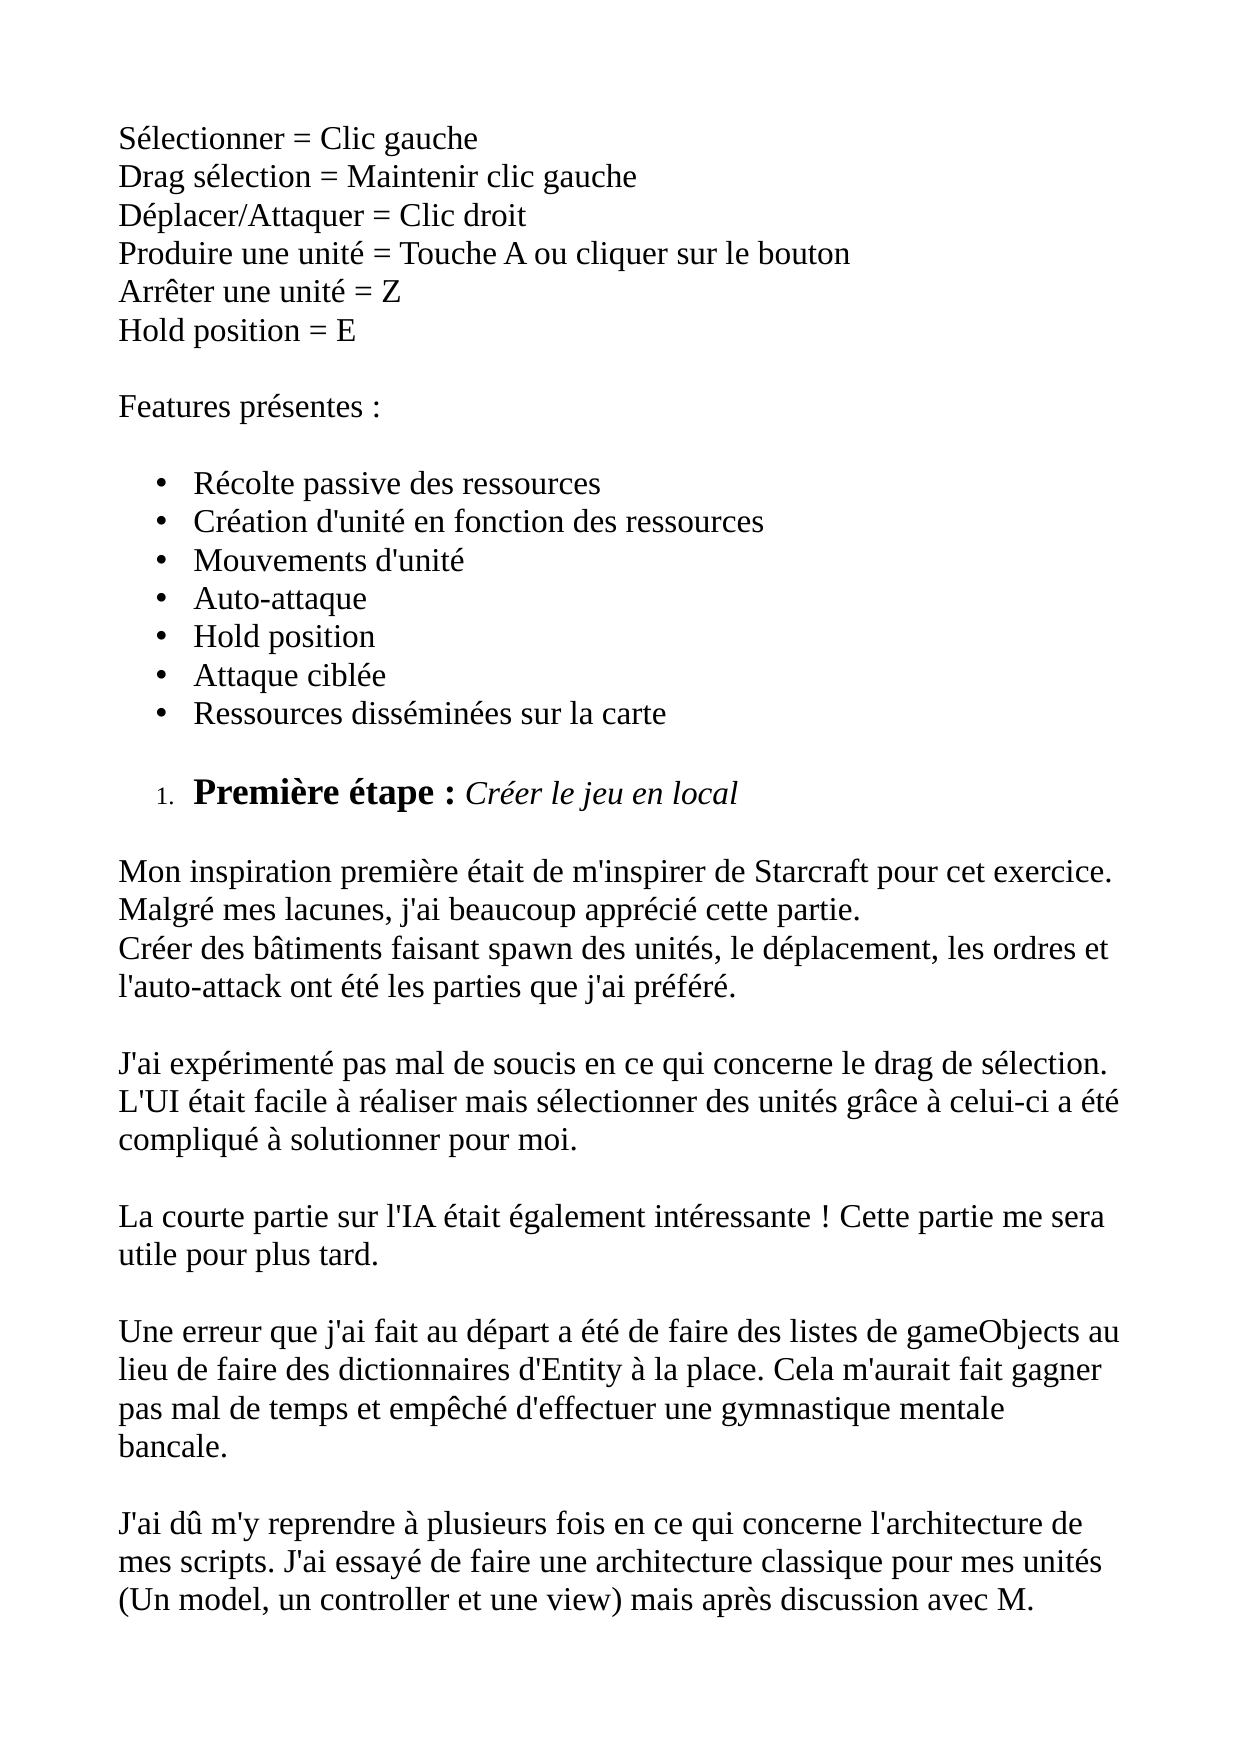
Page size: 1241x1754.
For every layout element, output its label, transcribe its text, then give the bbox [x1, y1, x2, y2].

text Déplacer/Attaquer = Clic droit [118, 195, 1122, 233]
list Mouvements d'unité [156, 540, 1122, 578]
text Arrêter une unité = Z [118, 271, 1122, 310]
text J'ai dû m'y reprendre à plusieurs fois en ce qui concerne l'architecture de mes scripts. J'ai essayé de faire une architecture classique pour mes unités (Un model, un controller et une view) mais après discussion avec M. [118, 1503, 1122, 1618]
list Auto-attaque [156, 578, 1122, 616]
text Créer des bâtiments faisant spawn des unités, le déplacement, les ordres et l'auto-attack ont été les parties que j'ai préféré. [118, 928, 1122, 1004]
text Drag sélection = Maintenir clic gauche [118, 156, 1122, 195]
text Produire une unité = Touche A ou cliquer sur le bouton [118, 233, 1122, 271]
text Malgré mes lacunes, j'ai beaucoup apprécié cette partie. [118, 889, 1122, 928]
list Hold position [156, 616, 1122, 655]
list Première étape : Créer le jeu en local [156, 770, 1122, 813]
list Récolte passive des ressources [156, 463, 1122, 501]
text Features présentes : [118, 386, 1122, 425]
text Mon inspiration première était de m'inspirer de Starcraft pour cet exercice. [118, 851, 1122, 889]
text La courte partie sur l'IA était également intéressante ! Cette partie me sera utile pour plus tard. [118, 1196, 1122, 1273]
text Une erreur que j'ai fait au départ a été de faire des listes de gameObjects au lieu de faire des dictionnaires d'Entity à la place. Cela m'aurait fait gagner pas mal de temps et empêché d'effectuer une gymnastique mentale bancale. [118, 1311, 1122, 1464]
text Hold position = E [118, 310, 1122, 348]
list Attaque ciblée [156, 655, 1122, 693]
list Ressources disséminées sur la carte [156, 693, 1122, 731]
list Création d'unité en fonction des ressources [156, 501, 1122, 540]
text J'ai expérimenté pas mal de soucis en ce qui concerne le drag de sélection. L'UI était facile à réaliser mais sélectionner des unités grâce à celui-ci a été compliqué à solutionner pour moi. [118, 1043, 1122, 1158]
text Sélectionner = Clic gauche [118, 118, 1122, 156]
